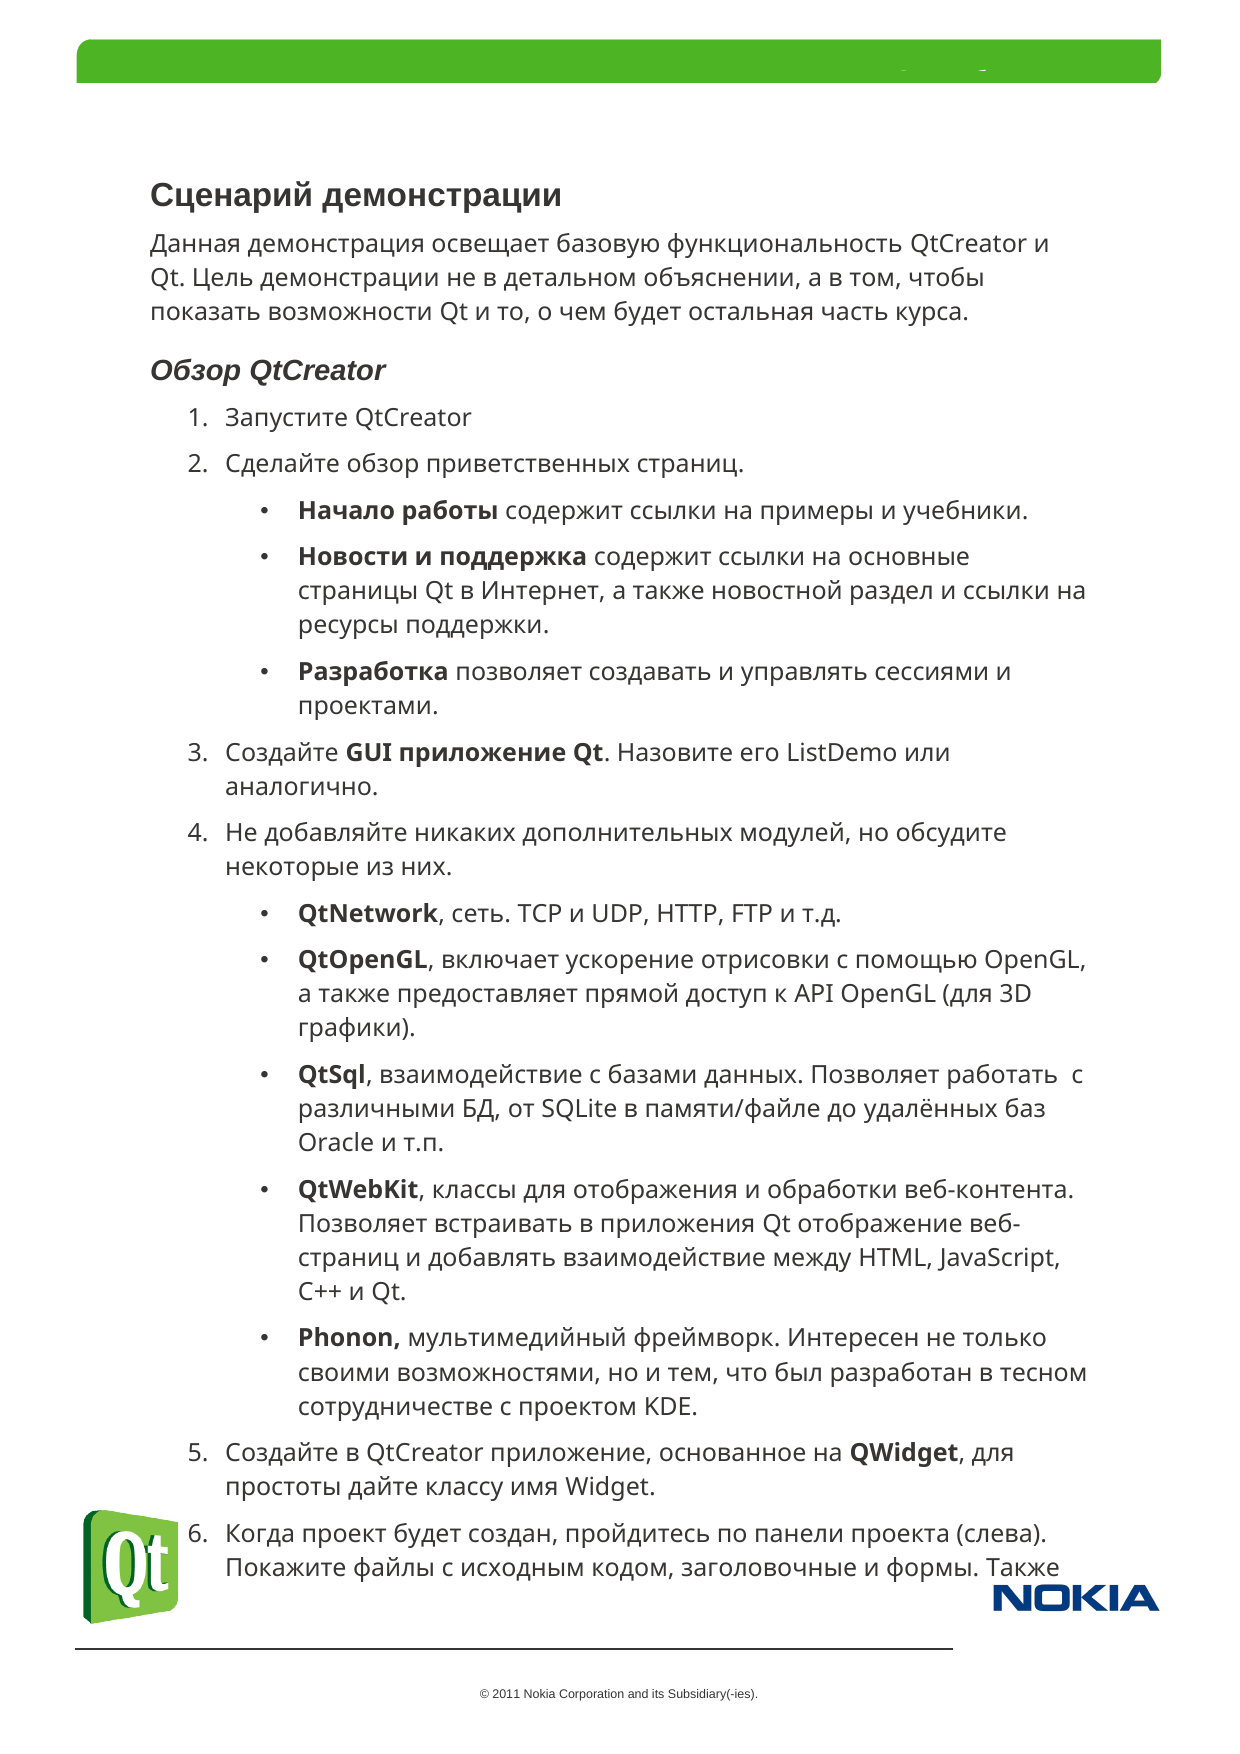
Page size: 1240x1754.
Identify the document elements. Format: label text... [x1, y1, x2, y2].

list QtNetwork, сеть. TCP и UDP, HTTP, FTP и т.д. [260, 895, 1089, 929]
picture [76, 39, 1162, 86]
picture [75, 1500, 186, 1634]
list QtWebKit, классы для отображения и обработки веб-контента. Позволяет встраивать в приложения Qt отображение веб-страниц и добавлять взаимодействие между HTML, JavaScript, C++ и Qt. [260, 1171, 1089, 1308]
list Запустите QtCreator [187, 399, 1089, 433]
list Создайте GUI приложение Qt. Назовите его ListDemo или аналогично. [187, 734, 1089, 802]
list QtSql, взаимодействие с базами данных. Позволяет работать с различными БД, от SQLite в памяти/файле до удалённых баз Oracle и т.п. [260, 1057, 1089, 1159]
list Когда проект будет создан, пройдитесь по панели проекта (слева). Покажите файлы с исходным кодом, заголовочные и формы. Также [187, 1515, 1089, 1583]
list Разработка позволяет создавать и управлять сессиями и проектами. [260, 653, 1089, 722]
list Phonon, мультимедийный фреймворк. Интересен не только своими возможностями, но и тем, что был разработан в тесном сотрудничестве с проектом KDE. [260, 1320, 1089, 1422]
list Сделайте обзор приветственных страниц. [187, 446, 1089, 480]
subtitle Сценарий демонстрации [150, 175, 1089, 213]
list Начало работы содержит ссылки на примеры и учебники. [260, 492, 1089, 526]
list Создайте в QtCreator приложение, основанное на QWidget, для простоты дайте классу имя Widget. [187, 1435, 1089, 1503]
text Данная демонстрация освещает базовую функциональность QtCreator и Qt. Цель демонстрации не в детальном объяснении, а в том, чтобы показать возможности Qt и то, о чем будет остальная часть курса. [150, 226, 1089, 328]
subtitle Обзор QtCreator [150, 353, 1089, 387]
list Не добавляйте никаких дополнительных модулей, но обсудите некоторые из них. [187, 815, 1089, 883]
list Новости и поддержка содержит ссылки на основные страницы Qt в Интернет, а также новостной раздел и ссылки на ресурсы поддержки. [260, 539, 1089, 641]
list QtOpenGL, включает ускорение отрисовки с помощью OpenGL, а также предоставляет прямой доступ к API OpenGL (для 3D графики). [260, 942, 1089, 1044]
picture [954, 1546, 1199, 1649]
